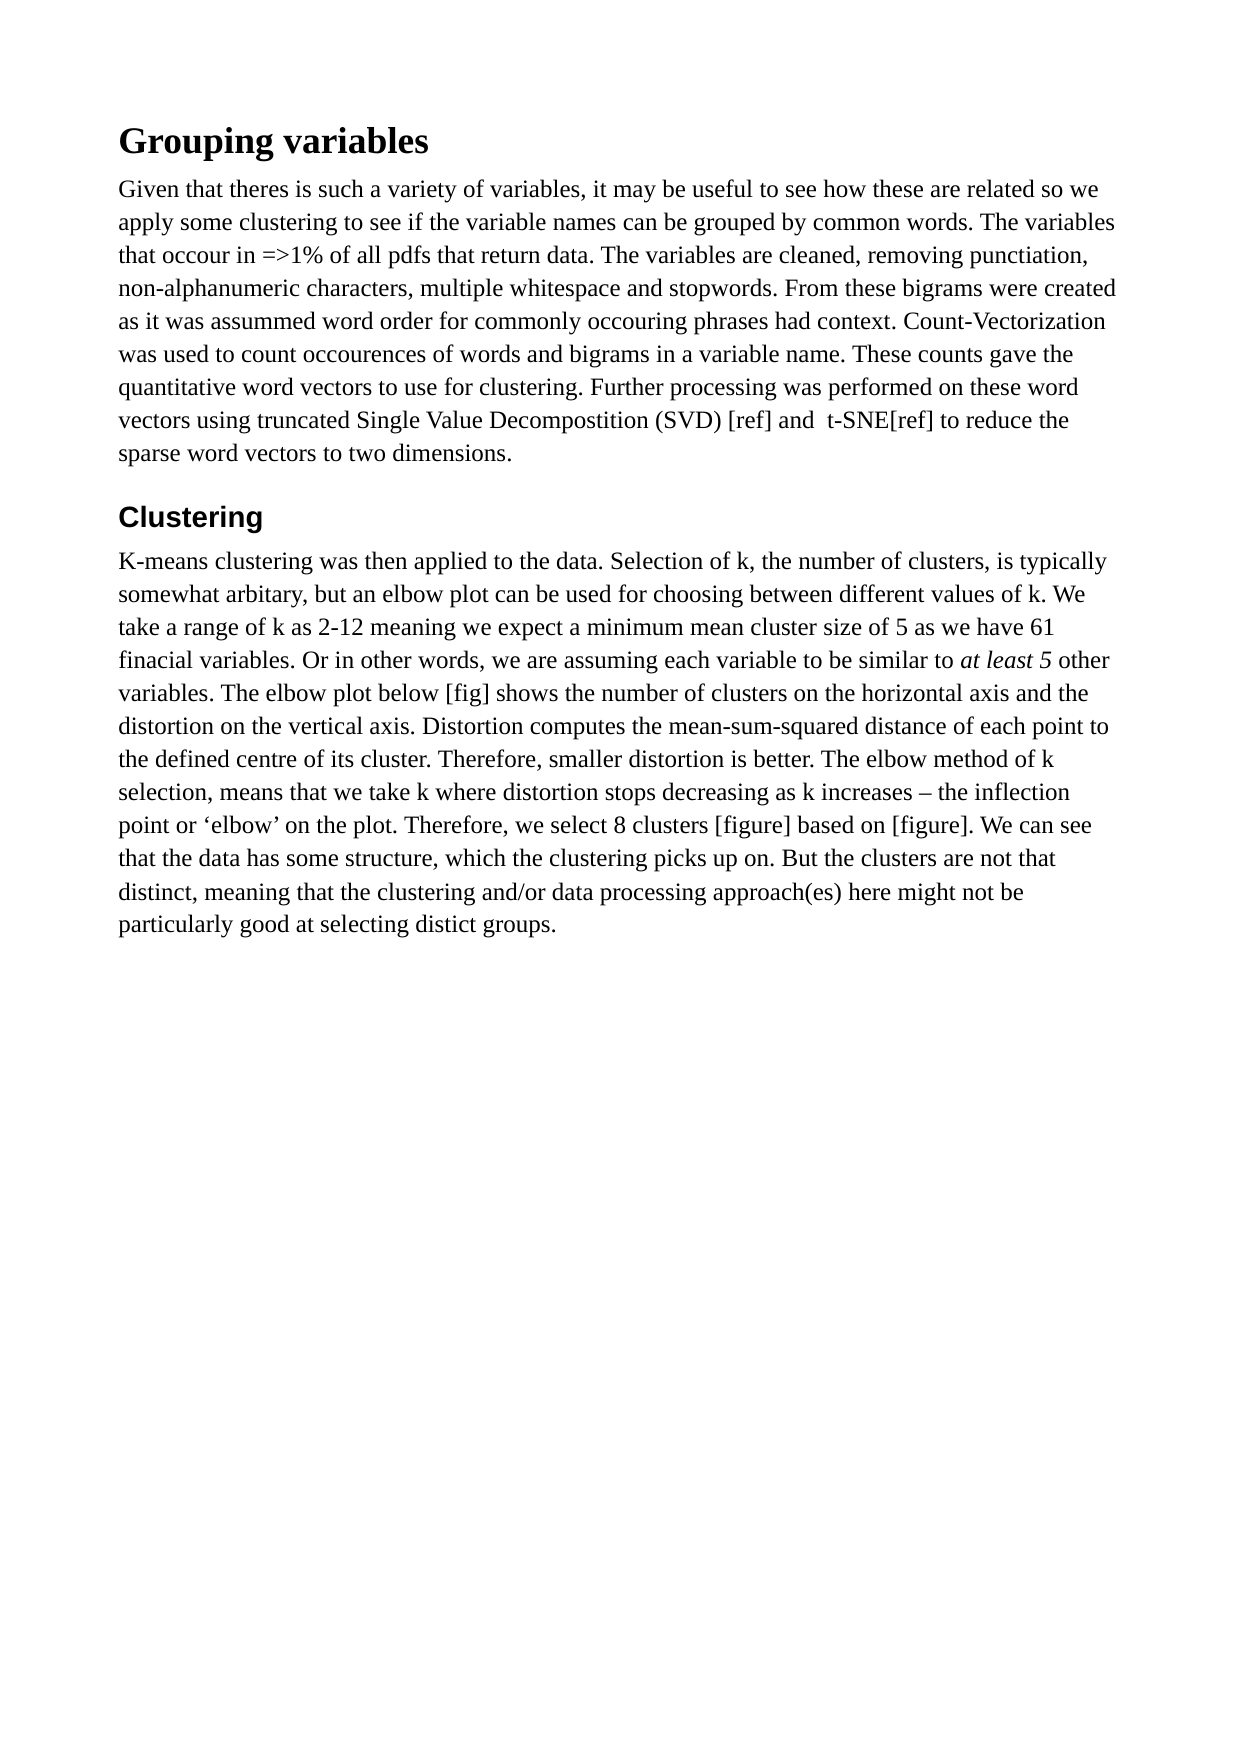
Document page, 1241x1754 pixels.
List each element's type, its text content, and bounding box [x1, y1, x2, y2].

subtitle Clustering [118, 500, 1122, 534]
text K-means clustering was then applied to the data. Selection of k, the number of clusters, is typically somewhat arbitary, but an elbow plot can be used for choosing between different values of k. We take a range of k as 2-12 meaning we expect a minimum mean cluster size of 5 as we have 61 finacial variables. Or in other words, we are assuming each variable to be similar to at least 5 other variables. The elbow plot below [fig] shows the number of clusters on the horizontal axis and the distortion on the vertical axis. Distortion computes the mean-sum-squared distance of each point to the defined centre of its cluster. Therefore, smaller distortion is better. The elbow method of k selection, means that we take k where distortion stops decreasing as k increases – the inflection point or ‘elbow’ on the plot. Therefore, we select 8 clusters [figure] based on [figure]. We can see that the data has some structure, which the clustering picks up on. But the clusters are not that distinct, meaning that the clustering and/or data processing approach(es) here might not be particularly good at selecting distict groups. [118, 546, 1122, 938]
text Given that theres is such a variety of variables, it may be useful to see how these are related so we apply some clustering to see if the variable names can be grouped by common words. The variables that occour in =>1% of all pdfs that return data. The variables are cleaned, removing punctiation, non-alphanumeric characters, multiple whitespace and stopwords. From these bigrams were created as it was assummed word order for commonly occouring phrases had context. Count-Vectorization was used to count occourences of words and bigrams in a variable name. These counts gave the quantitative word vectors to use for clustering. Further processing was performed on these word vectors using truncated Single Value Decompostition (SVD) [ref] and t-SNE[ref] to reduce the sparse word vectors to two dimensions. [118, 174, 1122, 467]
subtitle Grouping variables [118, 118, 1122, 161]
